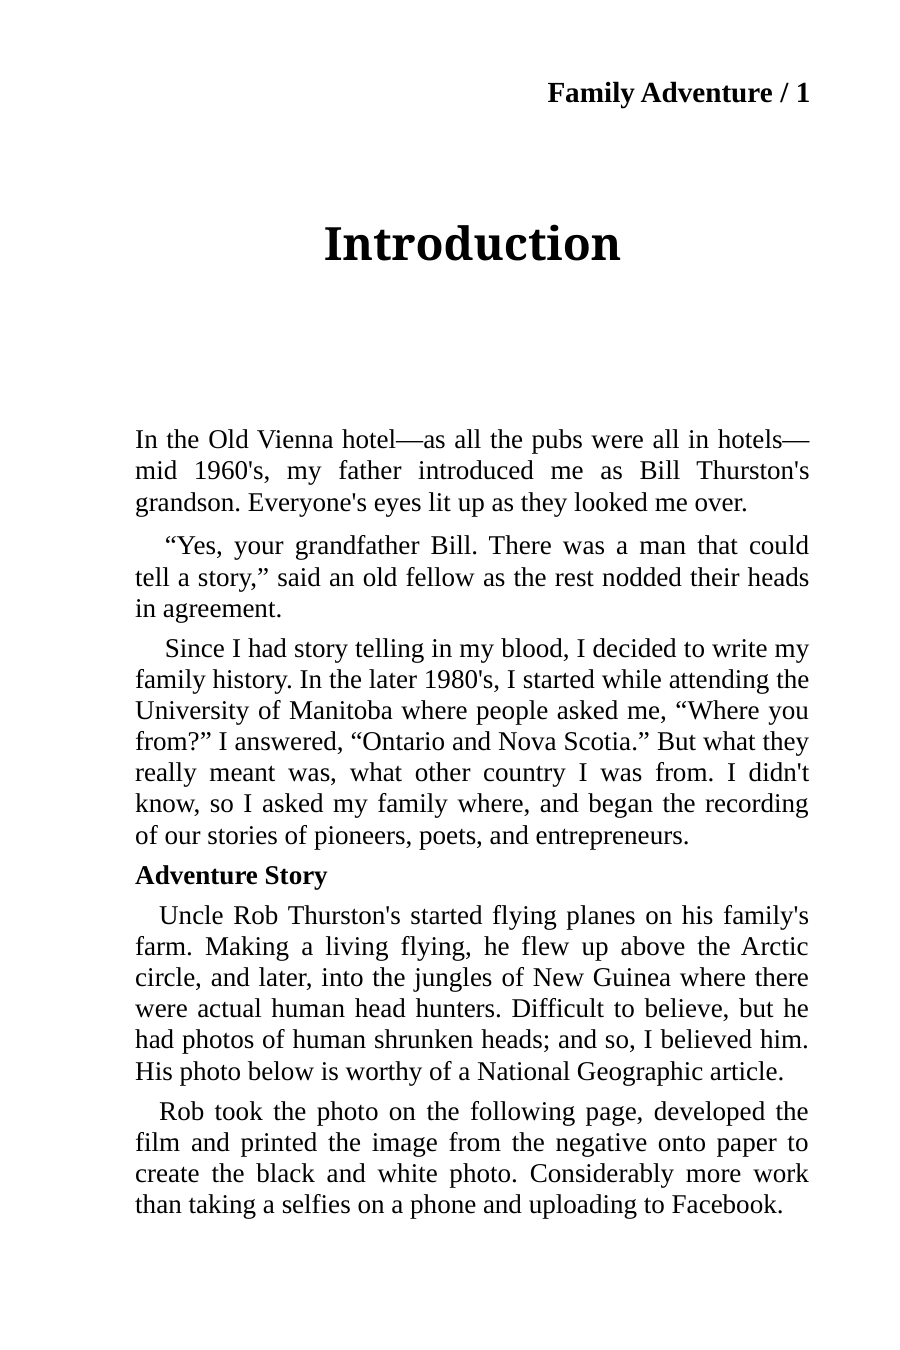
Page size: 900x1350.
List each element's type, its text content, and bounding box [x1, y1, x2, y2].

text Uncle Rob Thurston's started flying planes on his family's farm. Making a living flying, he flew up above the Arctic circle, and later, into the jungles of New Guinea where there were actual human head hunters. Difficult to believe, but he had photos of human shrunken heads; and so, I believed him. His photo below is worthy of a National Geographic article. [135, 899, 810, 1086]
text “Yes, your grandfather Bill. There was a man that could tell a story,” said an old fellow as the rest nodded their heads in agreement. [135, 529, 810, 623]
text In the Old Vienna hotel—as all the pubs were all in hotels—mid 1960's, my father introduced me as Bill Thurston's grandson. Everyone's eyes lit up as they looked me over. [135, 423, 810, 517]
subtitle Introduction [135, 211, 810, 273]
text Since I had story telling in my blood, I decided to write my family history. In the later 1980's, I started while attending the University of Manitoba where people asked me, “Where you from?” I answered, “Ontario and Nova Scotia.” But what they really meant was, what other country I was from. I didn't know, so I asked my family where, and began the recording of our stories of pioneers, poets, and entrepreneurs. [135, 632, 810, 850]
text Adventure Story [135, 859, 810, 890]
text Rob took the photo on the following page, developed the film and printed the image from the negative onto paper to create the black and white photo. Considerably more work than taking a selfies on a phone and uploading to Facebook. [135, 1095, 810, 1219]
